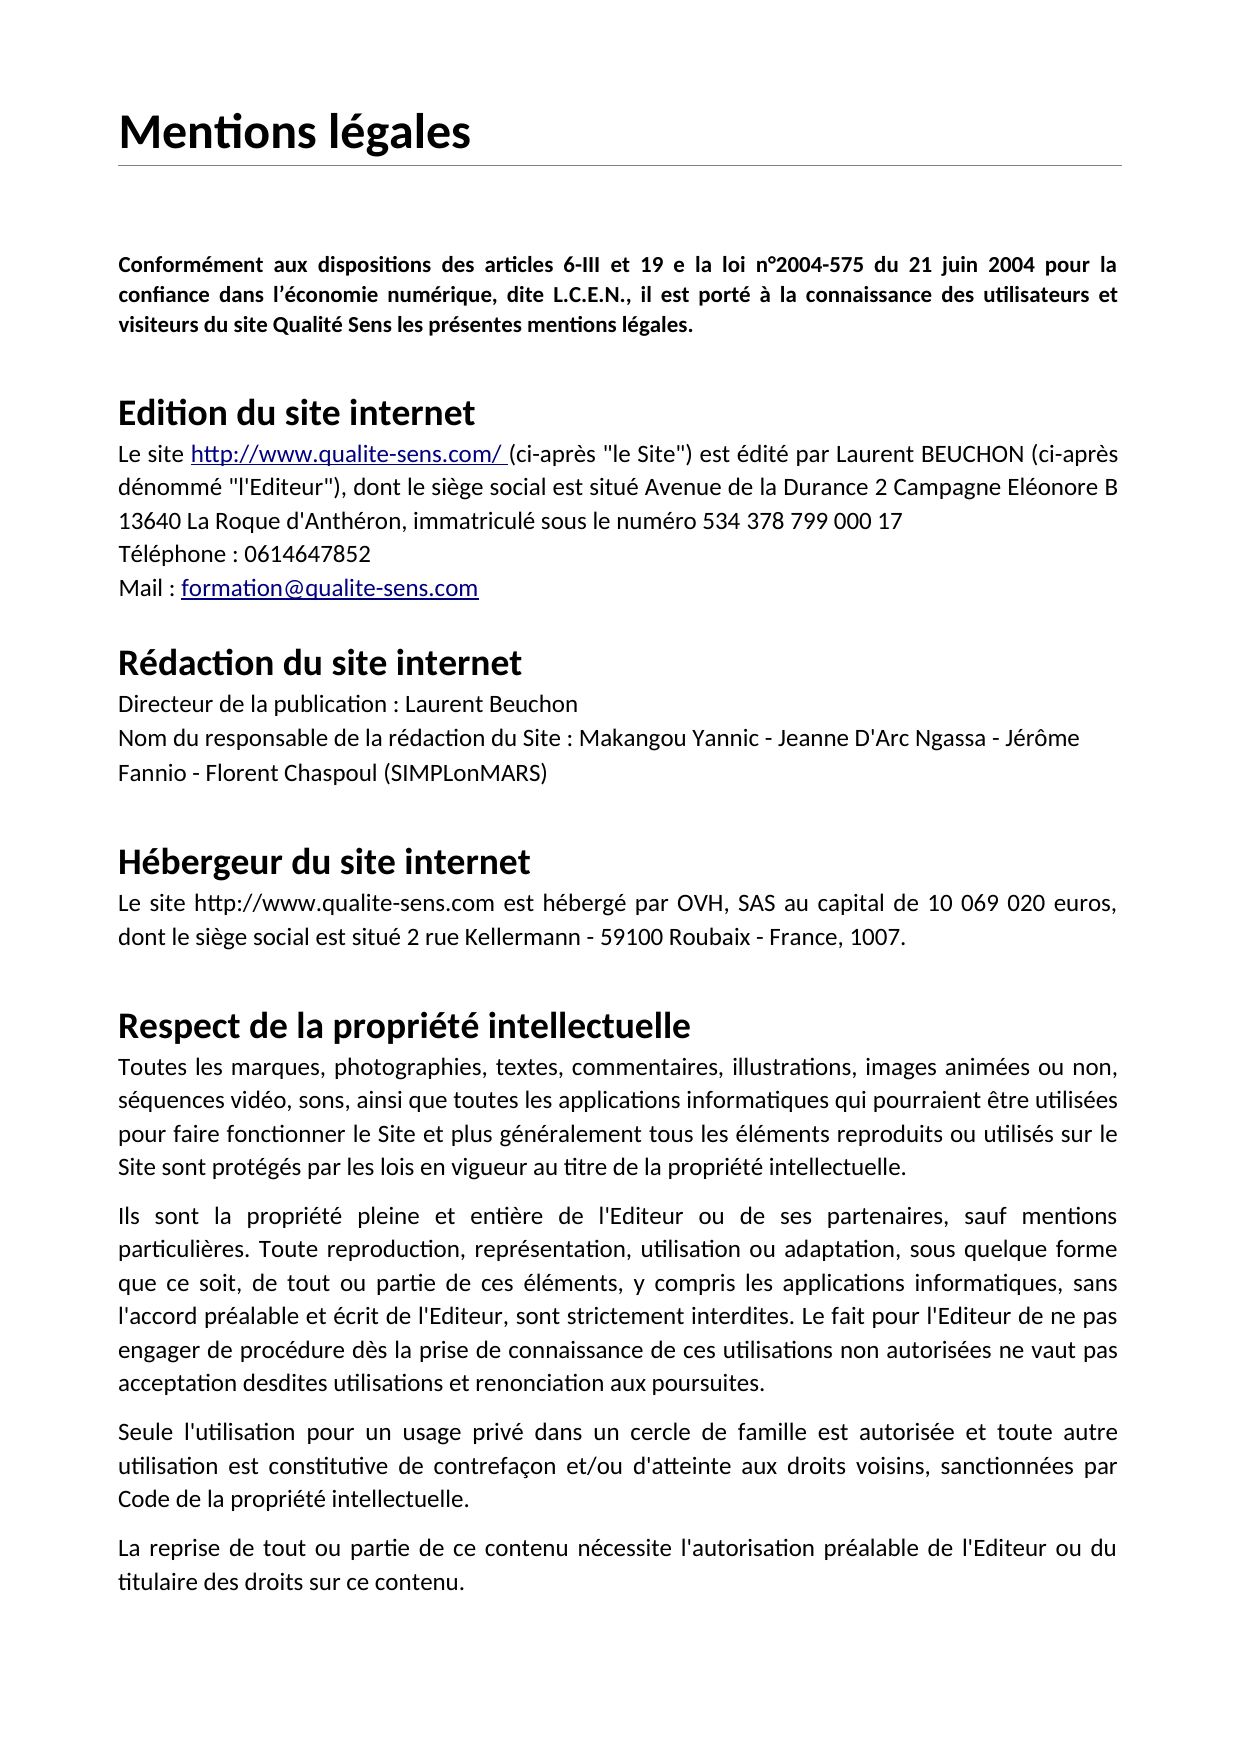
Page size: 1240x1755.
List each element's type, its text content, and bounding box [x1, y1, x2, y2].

text Téléphone : 0614647852 [118, 538, 1119, 569]
text Mentions légales [118, 100, 1119, 161]
text Ils sont la propriété pleine et entière de l'Editeur ou de ses partenaires, sauf mentions particulières. Toute reproduction, représentation, utilisation ou adaptation, sous quelque forme que ce soit, de tout ou partie de ces éléments, y compris les applications informatiques, sans l'accord préalable et écrit de l'Editeur, sont strictement interdites. Le fait pour l'Editeur de ne pas engager de procédure dès la prise de connaissance de ces utilisations non autorisées ne vaut pas acceptation desdites utilisations et renonciation aux poursuites. [118, 1200, 1119, 1398]
text Fannio - Florent Chaspoul (SIMPLonMARS) [118, 757, 651, 787]
subtitle Hébergeur du site internet [118, 838, 1119, 884]
text Seule l'utilisation pour un usage privé dans un cercle de famille est autorisée et toute autre utilisation est constitutive de contrefaçon et/ou d'atteinte aux droits voisins, sanctionnées par Code de la propriété intellectuelle. [118, 1416, 1119, 1514]
text Directeur de la publication : Laurent Beuchon [118, 688, 1119, 718]
text Toutes les marques, photographies, textes, commentaires, illustrations, images animées ou non, séquences vidéo, sons, ainsi que toutes les applications informatiques qui pourraient être utilisées pour faire fonctionner le Site et plus généralement tous les éléments reproduits ou utilisés sur le Site sont protégés par les lois en vigueur au titre de la propriété intellectuelle. [118, 1051, 1119, 1182]
text Le site http://www.qualite-sens.com est hébergé par OVH, SAS au capital de 10 069 020 euros, dont le siège social est situé 2 rue Kellermann - 59100 Roubaix - France, 1007. [118, 887, 1119, 951]
subtitle Edition du site internet [118, 389, 1119, 435]
text La reprise de tout ou partie de ce contenu nécessite l'autorisation préalable de l'Editeur ou du titulaire des droits sur ce contenu. [118, 1532, 1119, 1596]
subtitle Conformément aux dispositions des articles 6-III et 19 e la loi n°2004-575 du 21 juin 2004 pour la confiance dans l’économie numérique, dite L.C.E.N., il est porté à la connaissance des utilisateurs et visiteurs du site Qualité Sens les présentes mentions légales. [118, 250, 1119, 338]
text Nom du responsable de la rédaction du Site : Makangou Yannic - Jeanne D'Arc Ngassa - Jérôme [118, 722, 1119, 753]
text Le site http://www.qualite-sens.com/ (ci-après "le Site") est édité par Laurent BEUCHON (ci-après dénommé "l'Editeur"), dont le siège social est situé Avenue de la Durance 2 Campagne Eléonore B 13640 La Roque d'Anthéron, immatriculé sous le numéro 534 378 799 000 17 [118, 438, 1119, 535]
subtitle Rédaction du site internet [118, 639, 1119, 685]
subtitle Respect de la propriété intellectuelle [118, 1002, 1119, 1047]
text Mail : formation@qualite-sens.com [118, 572, 1119, 602]
